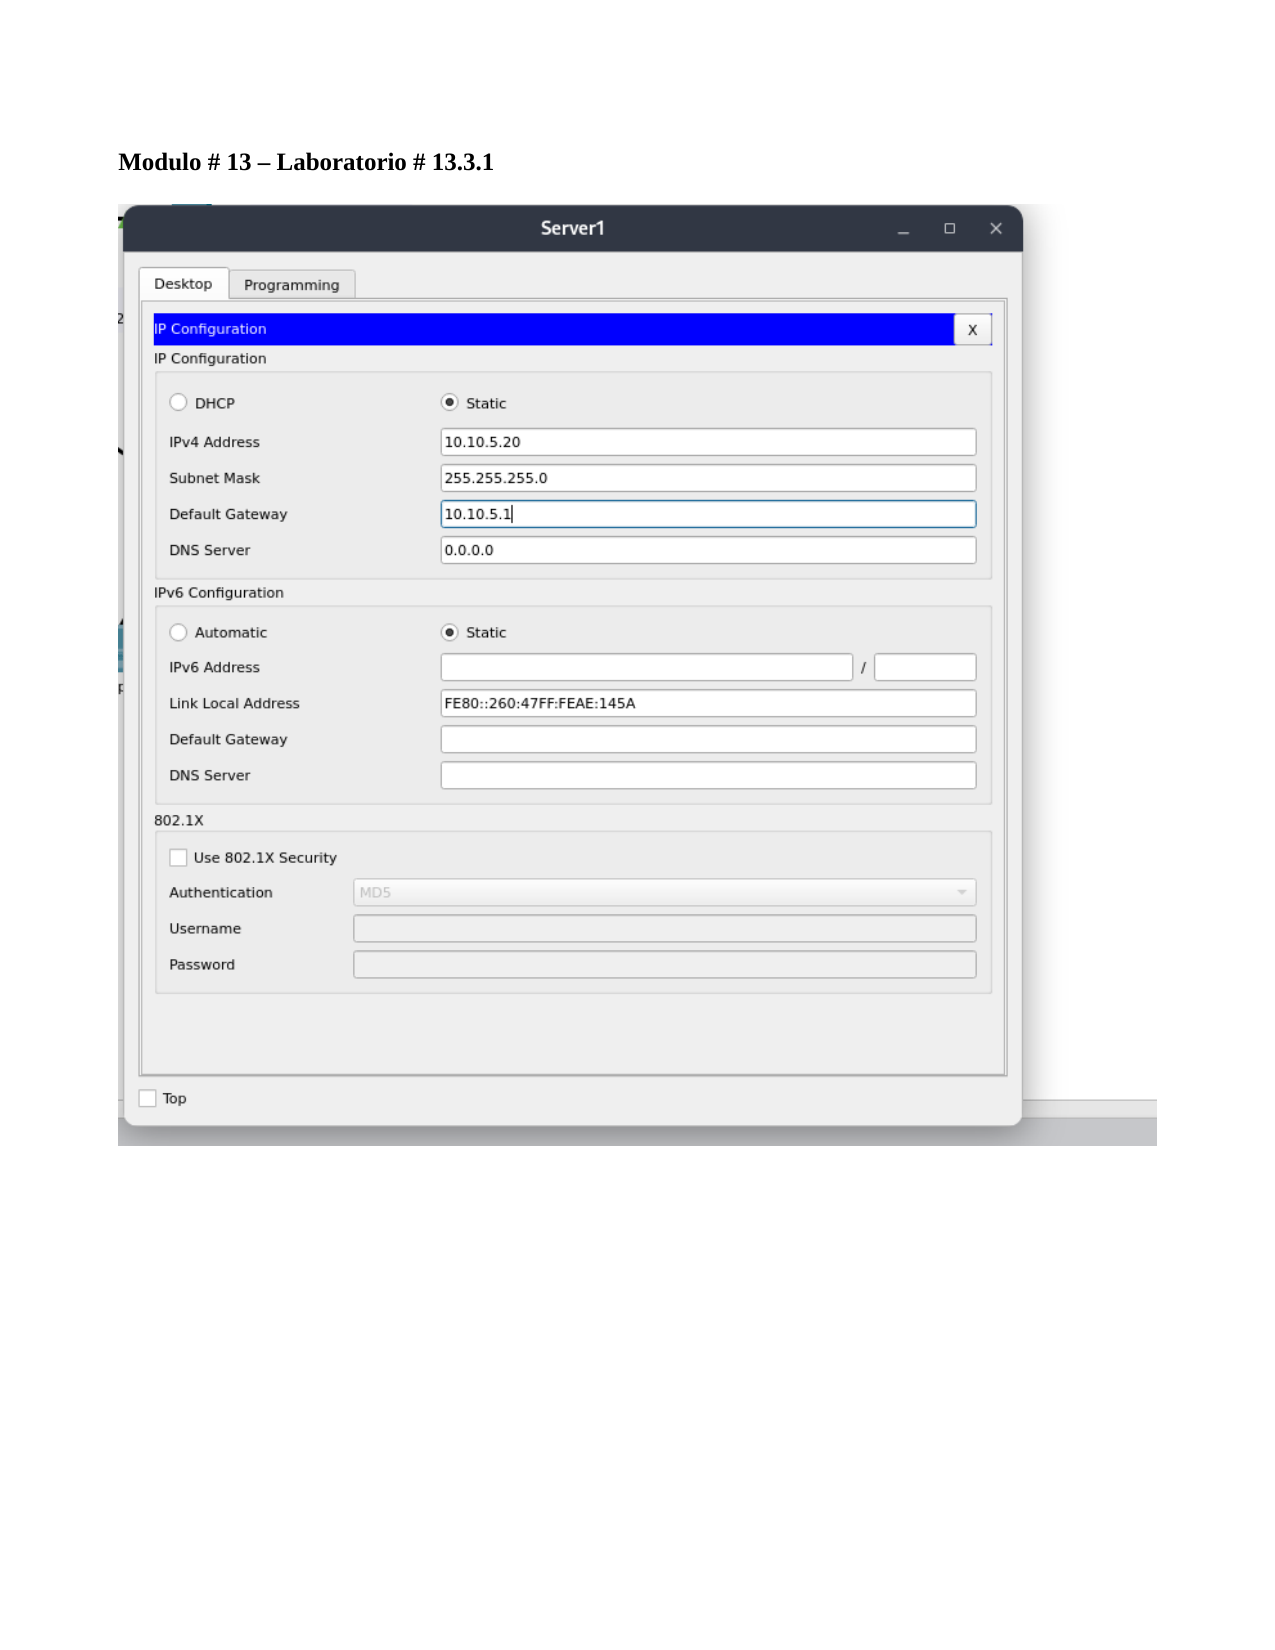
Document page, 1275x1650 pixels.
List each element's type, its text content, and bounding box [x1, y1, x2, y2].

picture [118, 204, 1157, 1146]
text Modulo # 13 – Laboratorio # 13.3.1 [118, 147, 1157, 176]
